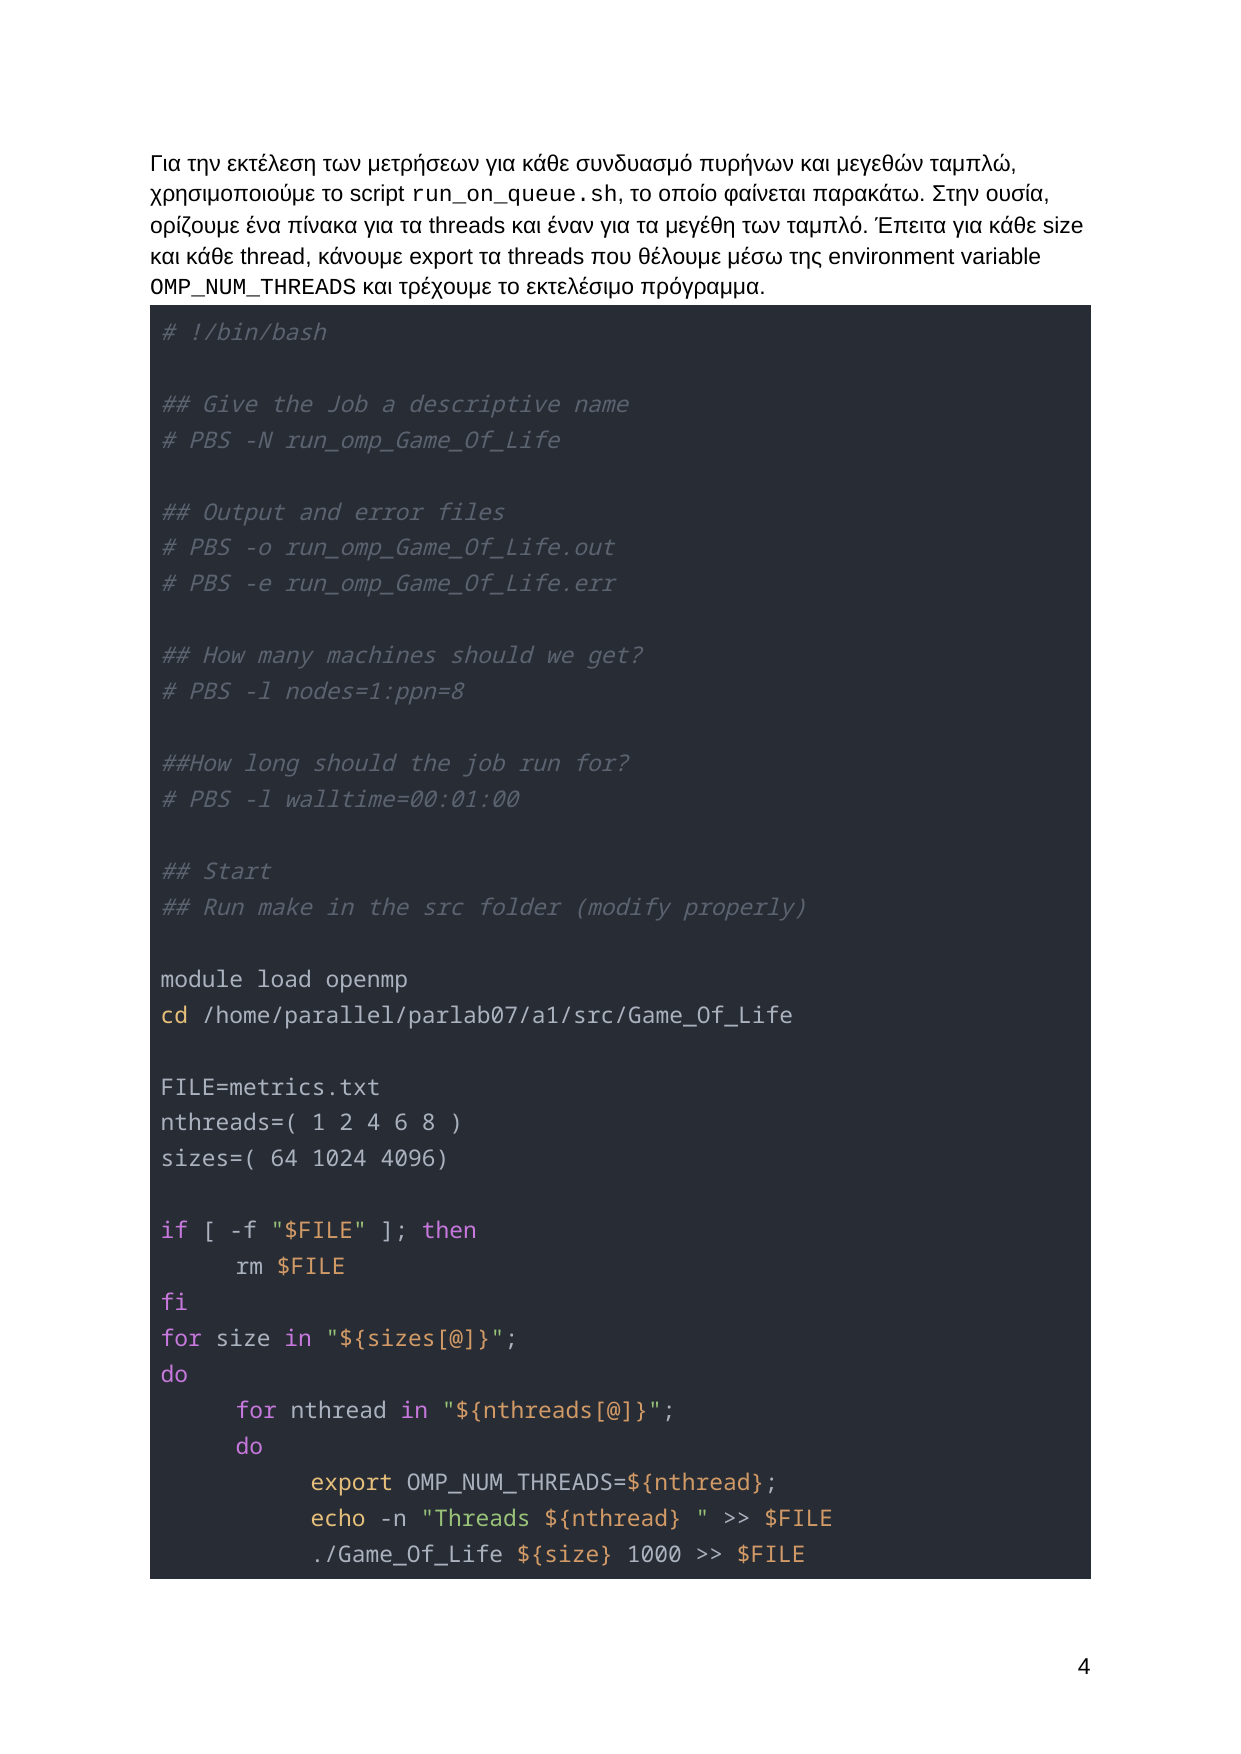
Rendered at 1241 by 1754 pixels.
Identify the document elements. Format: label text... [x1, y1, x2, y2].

table_header # !/bin/bash ## Give the Job a descriptive name # PBS -N run_omp_Game_Of_Life ## Output and error files # PBS -o run_omp_Game_Of_Life.out # PBS -e run_omp_Game_Of_Life.err ## How many machines should we get? # PBS -l nodes=1:ppn=8 ##How long should the job run for? # PBS -l walltime=00:01:00 ## Start ## Run make in the src folder (modify properly) module load openmp cd /home/parallel/parlab07/a1/src/Game_Of_Life FILE=metrics.txt nthreads=( 1 2 4 6 8 ) sizes=( 64 1024 4096) if [ -f "$FILE" ]; then rm $FILE fi for size in "${sizes[@]}"; do for nthread in "${nthreads[@]}"; do export OMP_NUM_THREADS=${nthread}; echo -n "Threads ${nthread} " >> $FILE ./Game_Of_Life ${size} 1000 >> $FILE [150, 305, 1091, 1579]
text Για την εκτέλεση των μετρήσεων για κάθε συνδυασμό πυρήνων και μεγεθών ταμπλώ, χρησιμοποιούμε το script run_on_queue.sh, το οποίο φαίνεται παρακάτω. Στην ουσία, ορίζουμε ένα πίνακα για τα threads και έναν για τα μεγέθη των ταμπλό. Έπειτα για κάθε size και κάθε thread, κάνουμε export τα threads που θέλουμε μέσω της environment variable OMP_NUM_THREADS και τρέχουμε το εκτελέσιμο πρόγραμμα. [150, 150, 1090, 301]
